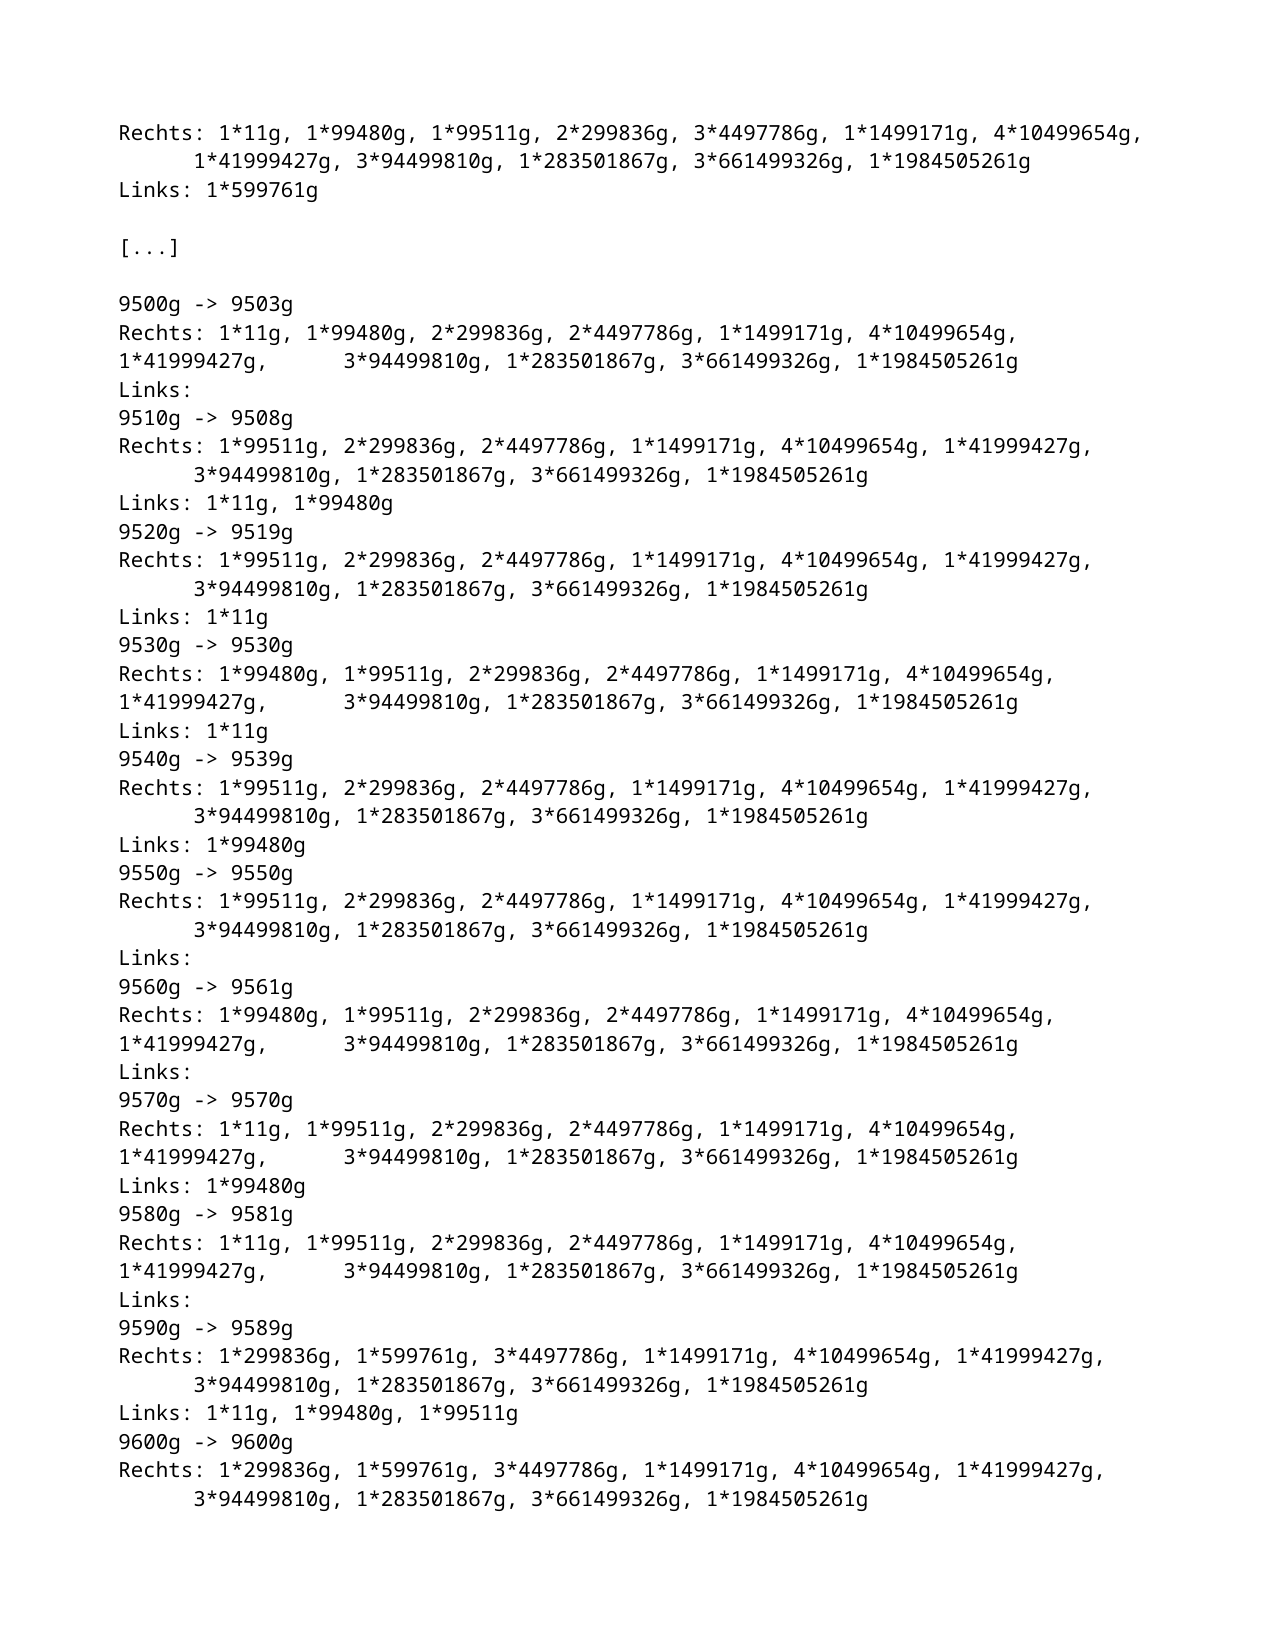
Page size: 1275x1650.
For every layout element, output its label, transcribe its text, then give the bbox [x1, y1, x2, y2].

text Links: 1*11g [118, 602, 1157, 631]
text Links: [118, 375, 1157, 403]
text Links: 1*11g, 1*99480g [118, 488, 1157, 517]
text Rechts: 1*11g, 1*99480g, 1*99511g, 2*299836g, 3*4497786g, 1*1499171g, 4*10499654g, 1*41999427g, 3*94499810g, 1*283501867g, 3*661499326g, 1*1984505261g [118, 118, 1157, 175]
text Rechts: 1*99480g, 1*99511g, 2*299836g, 2*4497786g, 1*1499171g, 4*10499654g, 1*41999427g, 3*94499810g, 1*283501867g, 3*661499326g, 1*1984505261g [118, 659, 1157, 716]
text 9500g -> 9503g [118, 289, 1157, 318]
text Links: 1*11g [118, 716, 1157, 744]
text 9560g -> 9561g [118, 972, 1157, 1000]
text Links: [118, 943, 1157, 972]
text Links: 1*599761g [118, 175, 1157, 203]
text Links: [118, 1285, 1157, 1313]
text Rechts: 1*11g, 1*99511g, 2*299836g, 2*4497786g, 1*1499171g, 4*10499654g, 1*41999427g, 3*94499810g, 1*283501867g, 3*661499326g, 1*1984505261g [118, 1228, 1157, 1285]
text 9590g -> 9589g [118, 1313, 1157, 1342]
text Links: 1*99480g [118, 830, 1157, 858]
text 9580g -> 9581g [118, 1199, 1157, 1228]
text Rechts: 1*299836g, 1*599761g, 3*4497786g, 1*1499171g, 4*10499654g, 1*41999427g, 3*94499810g, 1*283501867g, 3*661499326g, 1*1984505261g [118, 1455, 1157, 1512]
text Rechts: 1*11g, 1*99480g, 2*299836g, 2*4497786g, 1*1499171g, 4*10499654g, 1*41999427g, 3*94499810g, 1*283501867g, 3*661499326g, 1*1984505261g [118, 318, 1157, 375]
text Links: 1*11g, 1*99480g, 1*99511g [118, 1398, 1157, 1427]
text 9540g -> 9539g [118, 744, 1157, 773]
text Rechts: 1*99511g, 2*299836g, 2*4497786g, 1*1499171g, 4*10499654g, 1*41999427g, 3*94499810g, 1*283501867g, 3*661499326g, 1*1984505261g [118, 432, 1157, 488]
text 9600g -> 9600g [118, 1427, 1157, 1455]
text Rechts: 1*99511g, 2*299836g, 2*4497786g, 1*1499171g, 4*10499654g, 1*41999427g, 3*94499810g, 1*283501867g, 3*661499326g, 1*1984505261g [118, 887, 1157, 943]
text 9520g -> 9519g [118, 517, 1157, 545]
text 9550g -> 9550g [118, 858, 1157, 887]
text Links: [118, 1057, 1157, 1086]
text 9530g -> 9530g [118, 631, 1157, 659]
text Rechts: 1*99511g, 2*299836g, 2*4497786g, 1*1499171g, 4*10499654g, 1*41999427g, 3*94499810g, 1*283501867g, 3*661499326g, 1*1984505261g [118, 545, 1157, 602]
text Rechts: 1*11g, 1*99511g, 2*299836g, 2*4497786g, 1*1499171g, 4*10499654g, 1*41999427g, 3*94499810g, 1*283501867g, 3*661499326g, 1*1984505261g [118, 1114, 1157, 1171]
text Rechts: 1*99480g, 1*99511g, 2*299836g, 2*4497786g, 1*1499171g, 4*10499654g, 1*41999427g, 3*94499810g, 1*283501867g, 3*661499326g, 1*1984505261g [118, 1000, 1157, 1057]
text Rechts: 1*299836g, 1*599761g, 3*4497786g, 1*1499171g, 4*10499654g, 1*41999427g, 3*94499810g, 1*283501867g, 3*661499326g, 1*1984505261g [118, 1342, 1157, 1398]
text Rechts: 1*99511g, 2*299836g, 2*4497786g, 1*1499171g, 4*10499654g, 1*41999427g, 3*94499810g, 1*283501867g, 3*661499326g, 1*1984505261g [118, 773, 1157, 830]
text Links: 1*99480g [118, 1171, 1157, 1199]
text 9510g -> 9508g [118, 403, 1157, 432]
text 9570g -> 9570g [118, 1086, 1157, 1114]
text [...] [118, 232, 1157, 261]
